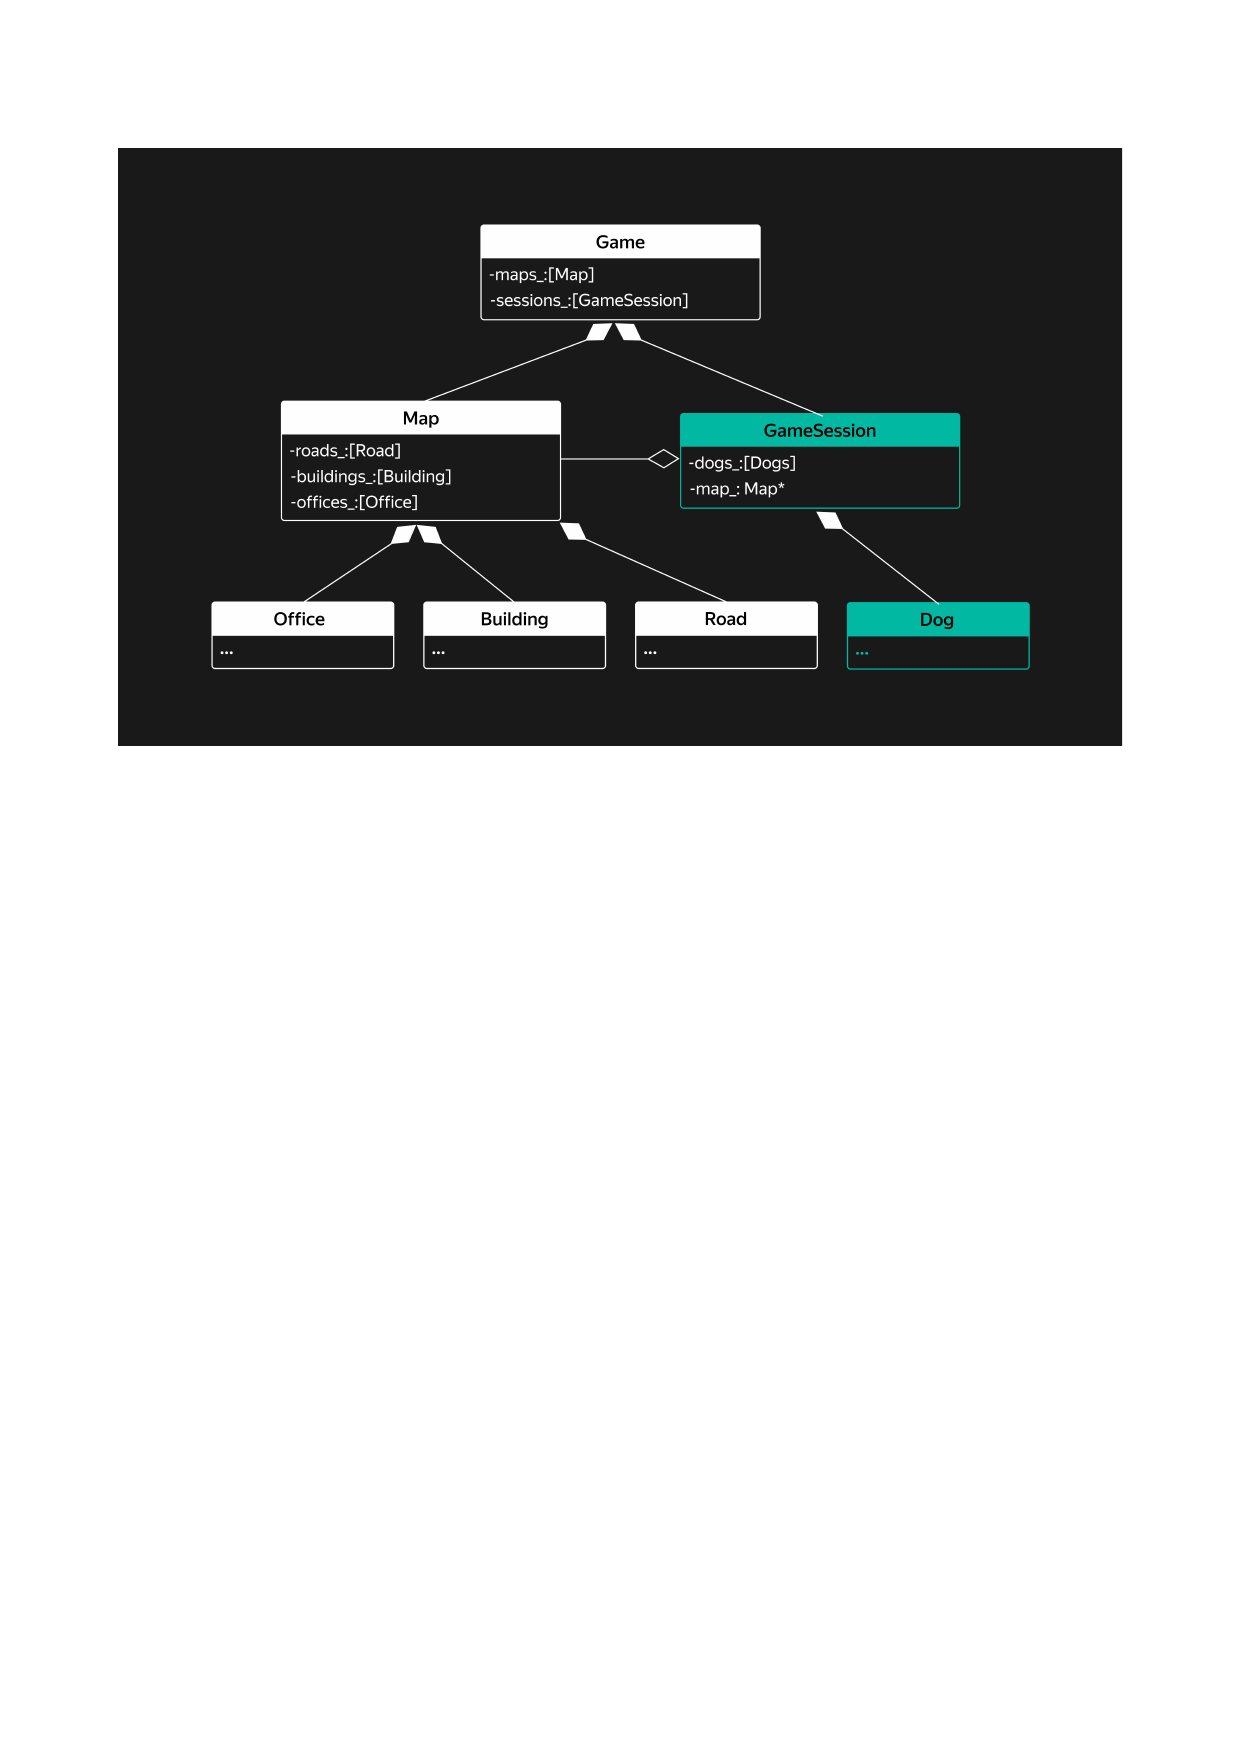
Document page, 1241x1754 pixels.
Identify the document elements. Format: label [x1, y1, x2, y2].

picture [118, 148, 1123, 746]
